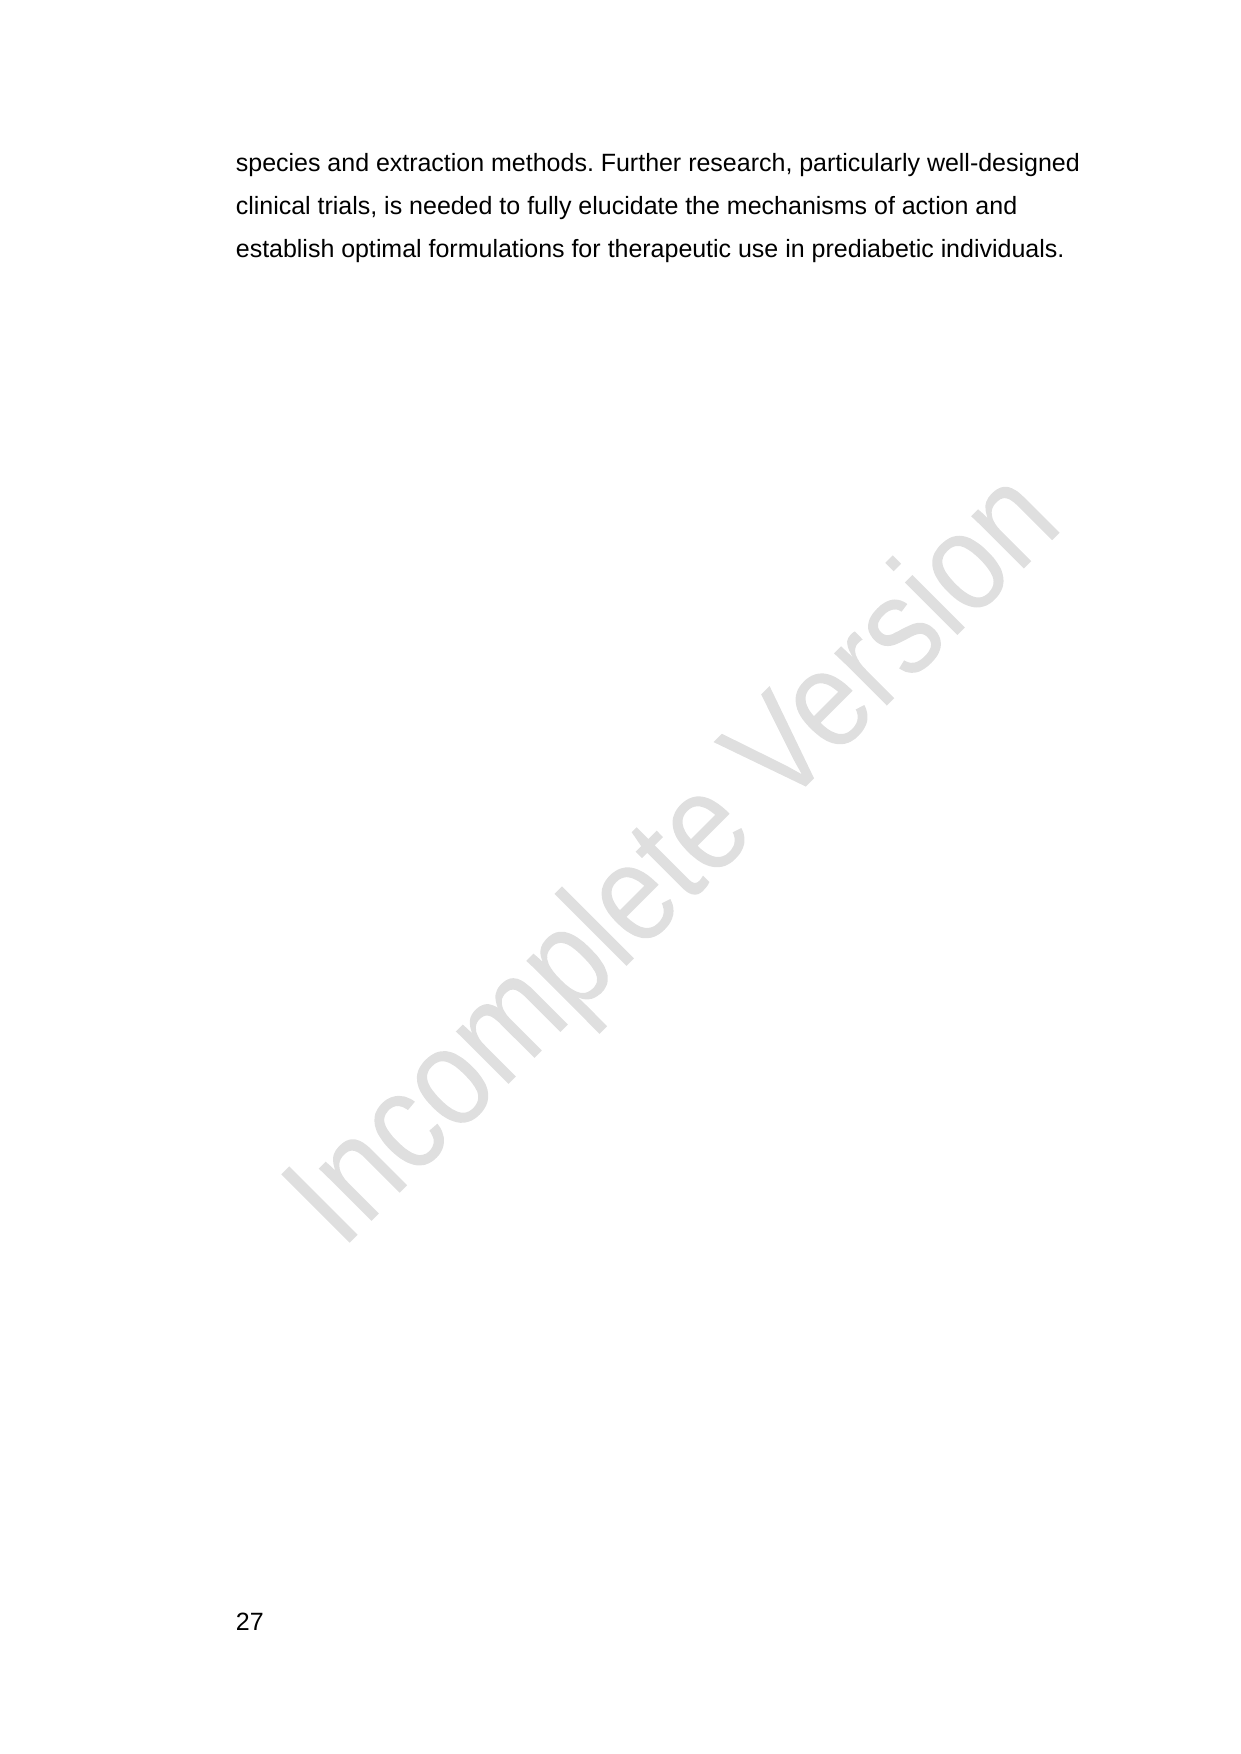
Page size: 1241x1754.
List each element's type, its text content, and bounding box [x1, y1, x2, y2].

text species and extraction methods. Further research, particularly well-designed clinical trials, is needed to fully elucidate the mechanisms of action and establish optimal formulations for therapeutic use in prediabetic individuals. [236, 148, 1122, 263]
